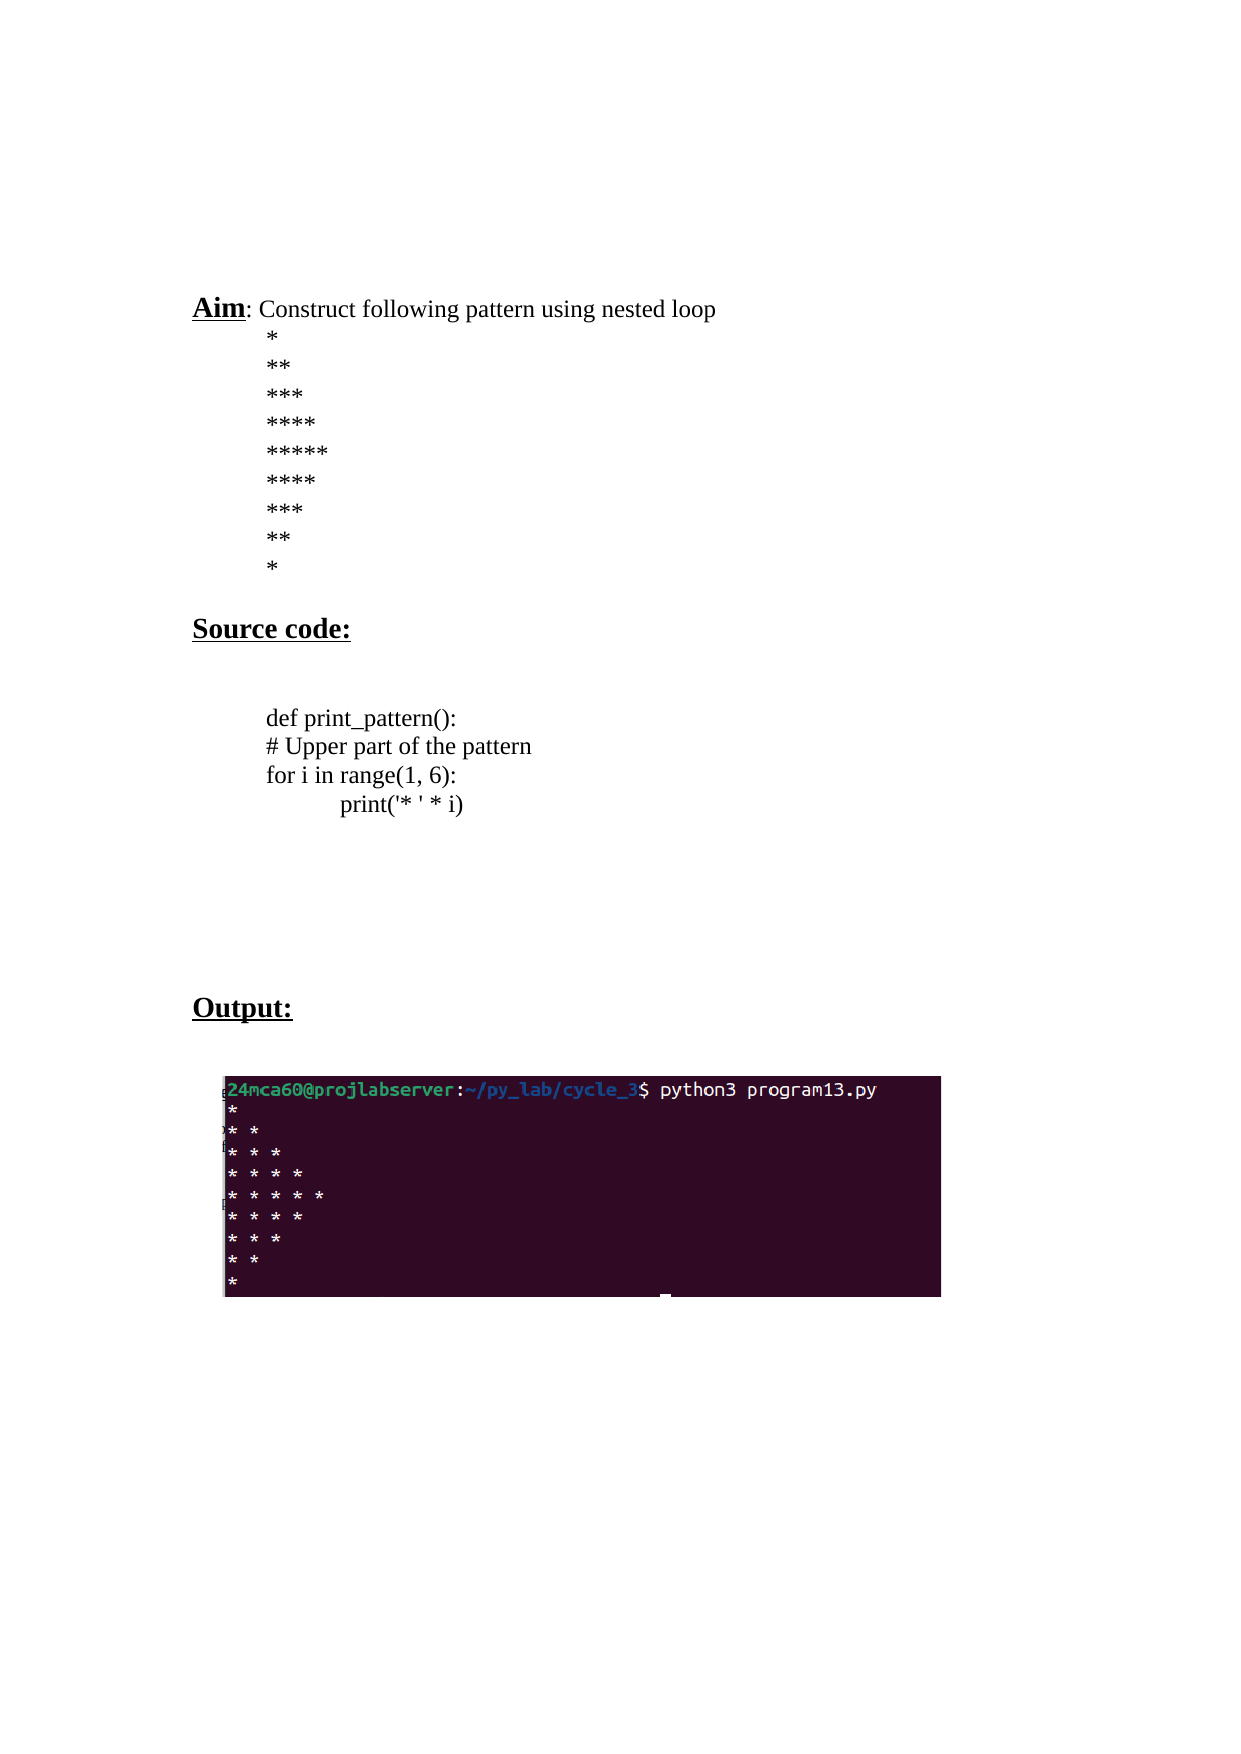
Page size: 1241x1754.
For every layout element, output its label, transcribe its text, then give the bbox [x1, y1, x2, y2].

text Source code: [118, 612, 1122, 645]
text # Upper part of the pattern [118, 731, 1122, 760]
text **** [118, 468, 1122, 497]
text ***** [118, 439, 1122, 468]
text **** [118, 410, 1122, 439]
text ** [118, 525, 1122, 554]
text Aim: Construct following pattern using nested loop [118, 291, 1122, 324]
text print('* ' * i) [118, 789, 1122, 818]
text *** [118, 497, 1122, 525]
text *** [118, 382, 1122, 410]
picture [222, 1076, 942, 1297]
text def print_pattern(): [118, 703, 1122, 731]
text Output: [118, 990, 1122, 1024]
text ** [118, 353, 1122, 382]
text for i in range(1, 6): [118, 760, 1122, 789]
text * [118, 324, 1122, 353]
text * [118, 554, 1122, 583]
